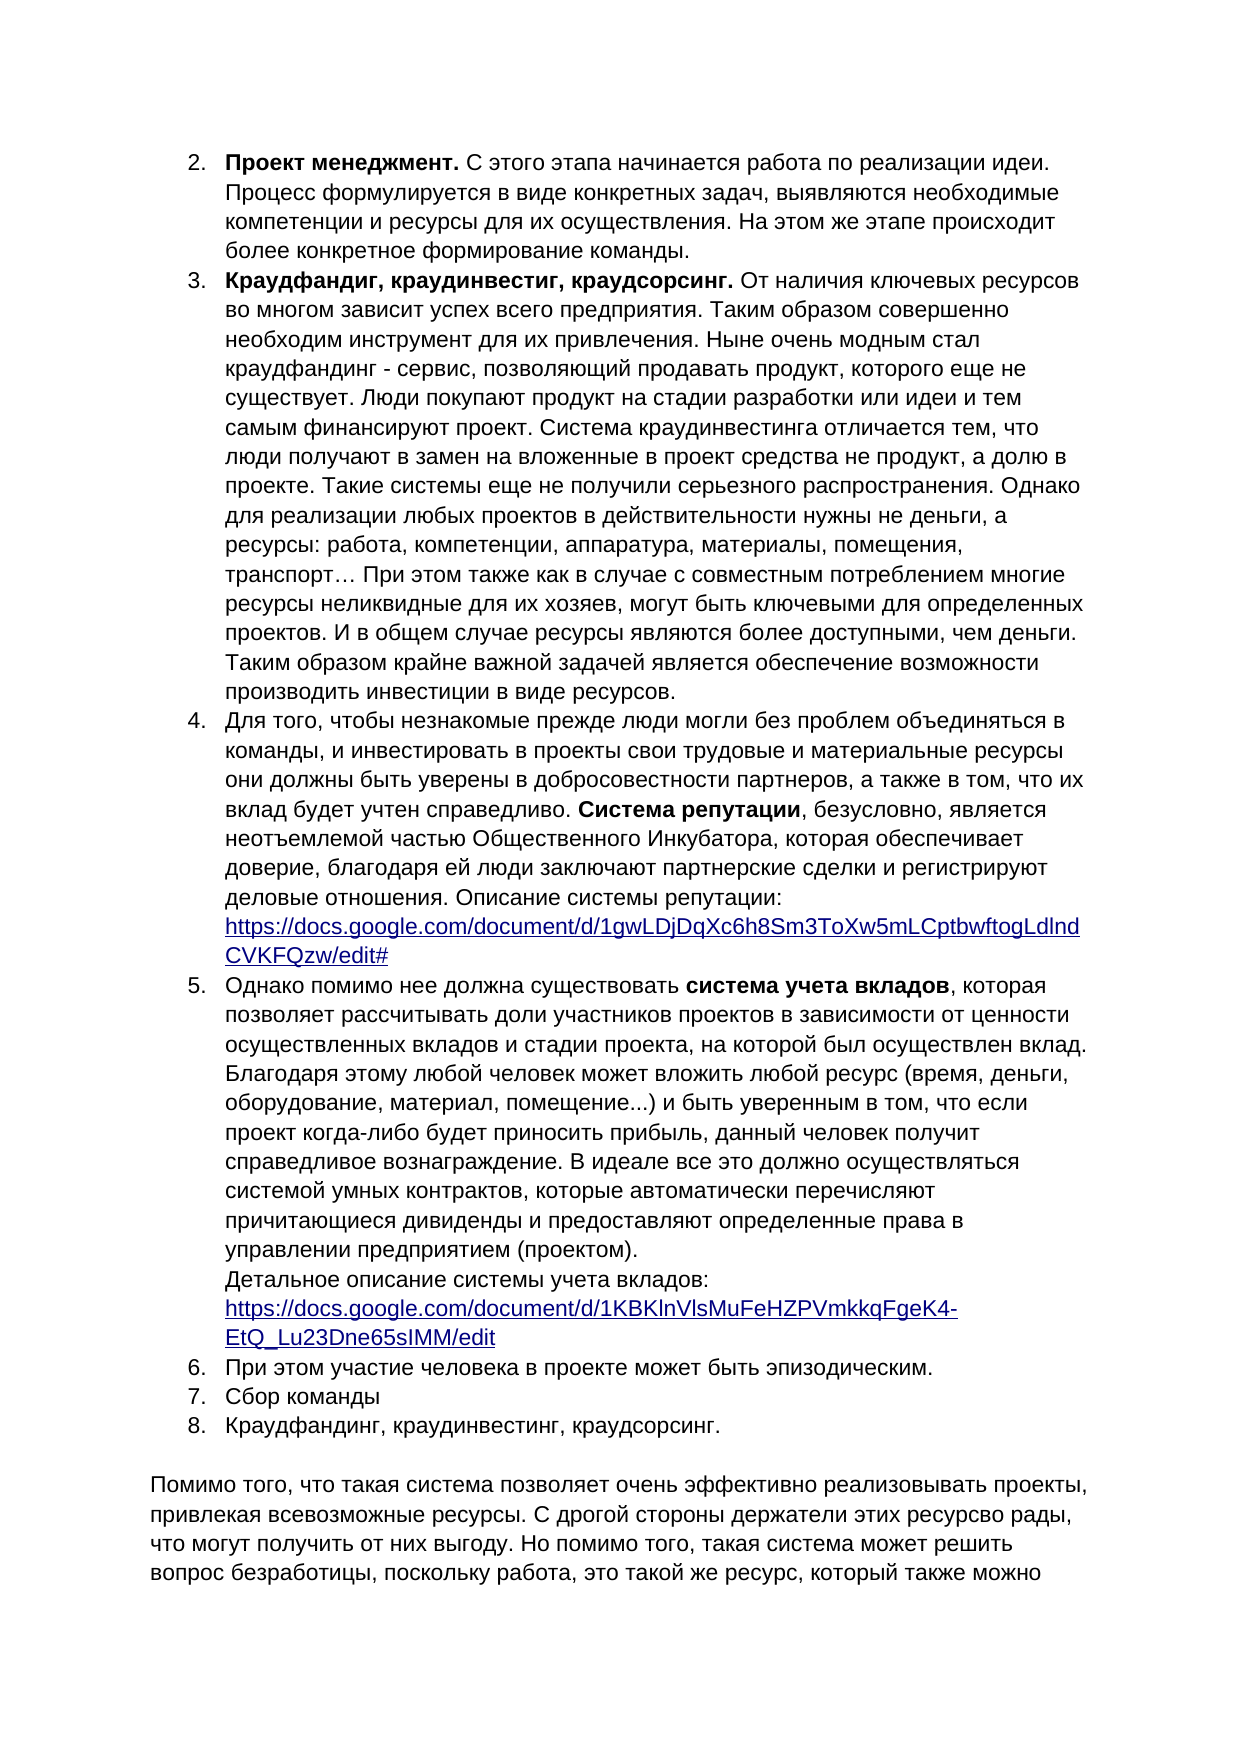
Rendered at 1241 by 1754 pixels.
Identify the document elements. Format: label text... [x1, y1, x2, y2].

list Для того, чтобы незнакомые прежде люди могли без проблем объединяться в команды, и инвестировать в проекты свои трудовые и материальные ресурсы они должны быть уверены в добросовестности партнеров, а также в том, что их вклад будет учтен справедливо. Система репутации, безусловно, является неотъемлемой частью Общественного Инкубатора, которая обеспечивает доверие, благодаря ей люди заключают партнерские сделки и регистрируют деловые отношения. Описание системы репутации: https://docs.google.com/document/d/1gwLDjDqXc6h8Sm3ToXw5mLCptbwftogLdlndCVKFQzw/edit# [187, 708, 1091, 969]
list При этом участие человека в проекте может быть эпизодическим. [187, 1354, 1091, 1380]
list Сбор команды [187, 1384, 1091, 1409]
text Помимо того, что такая система позволяет очень эффективно реализовывать проекты, привлекая всевозможные ресурсы. С дрогой стороны держатели этих ресурсво рады, что могут получить от них выгоду. Но помимо того, такая система может решить вопрос безработицы, поскольку работа, это такой же ресурс, который также можно [150, 1472, 1091, 1586]
list Краудфандиг, краудинвестиг, краудсорсинг. От наличия ключевых ресурсов во многом зависит успех всего предприятия. Таким образом совершенно необходим инструмент для их привлечения. Ныне очень модным стал краудфандинг - сервис, позволяющий продавать продукт, которого еще не существует. Люди покупают продукт на стадии разработки или идеи и тем самым финансируют проект. Система краудинвестинга отличается тем, что люди получают в замен на вложенные в проект средства не продукт, а долю в проекте. Такие системы еще не получили серьезного распространения. Однако для реализации любых проектов в действительности нужны не деньги, а ресурсы: работа, компетенции, аппаратура, материалы, помещения, транспорт… При этом также как в случае с совместным потреблением многие ресурсы неликвидные для их хозяев, могут быть ключевыми для определенных проектов. И в общем случае ресурсы являются более доступными, чем деньги. Таким образом крайне важной задачей является обеспечение возможности производить инвестиции в виде ресурсов. [187, 267, 1091, 704]
list Однако помимо нее должна существовать система учета вкладов, которая позволяет рассчитывать доли участников проектов в зависимости от ценности осуществленных вкладов и стадии проекта, на которой был осуществлен вклад. Благодаря этому любой человек может вложить любой ресурс (время, деньги, оборудование, материал, помещение...) и быть уверенным в том, что если проект когда-либо будет приносить прибыль, данный человек получит справедливое вознаграждение. В идеале все это должно осуществляться системой умных контрактов, которые автоматически перечисляют причитающиеся дивиденды и предоставляют определенные права в управлении предприятием (проектом). Детальное описание системы учета вкладов: https://docs.google.com/document/d/1KBKlnVlsMuFeHZPVmkkqFgeK4-EtQ_Lu23Dne65sIMM/edit [187, 972, 1091, 1351]
list Проект менеджмент. С этого этапа начинается работа по реализации идеи. Процесс формулируется в виде конкретных задач, выявляются необходимые компетенции и ресурсы для их осуществления. На этом же этапе происходит более конкретное формирование команды. [187, 150, 1091, 264]
list Краудфандинг, краудинвестинг, краудсорсинг. [187, 1413, 1091, 1439]
